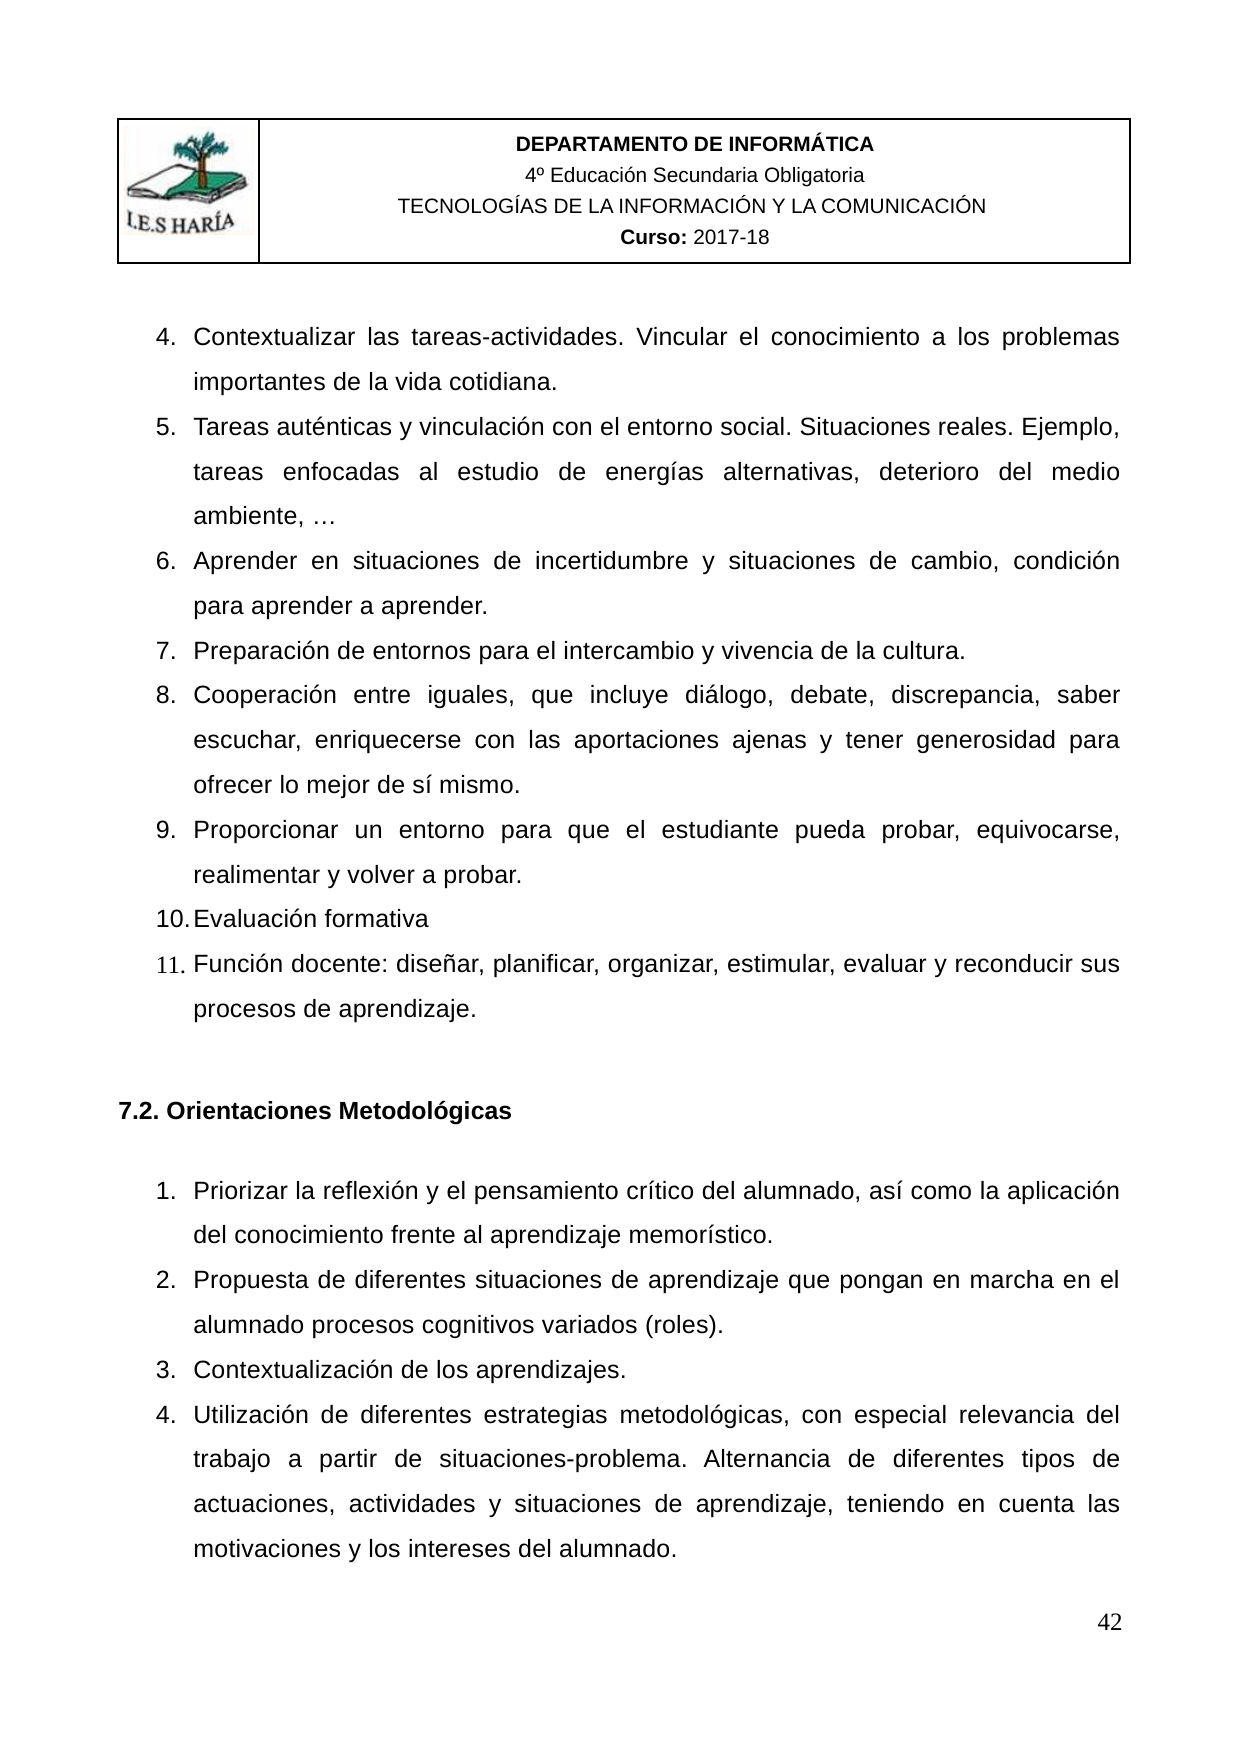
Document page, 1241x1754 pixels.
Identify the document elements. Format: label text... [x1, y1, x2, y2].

picture [123, 126, 254, 235]
list Aprender en situaciones de incertidumbre y situaciones de cambio, condición para aprender a aprender. [156, 546, 1122, 621]
subtitle 7.2. Orientaciones Metodológicas [118, 1096, 1122, 1125]
list Proporcionar un entorno para que el estudiante pueda probar, equivocarse, realimentar y volver a probar. [156, 815, 1122, 889]
list Priorizar la reflexión y el pensamiento crítico del alumnado, así como la aplicación del conocimiento frente al aprendizaje memorístico. [156, 1176, 1122, 1250]
list Contextualización de los aprendizajes. [156, 1355, 1122, 1385]
list Preparación de entornos para el intercambio y vivencia de la cultura. [156, 636, 1122, 666]
list Contextualizar las tareas-actividades. Vincular el conocimiento a los problemas importantes de la vida cotidiana. [156, 322, 1122, 397]
list Propuesta de diferentes situaciones de aprendizaje que pongan en marcha en el alumnado procesos cognitivos variados (roles). [156, 1265, 1122, 1340]
list Función docente: diseñar, planificar, organizar, estimular, evaluar y reconducir sus procesos de aprendizaje. [156, 949, 1122, 1024]
list Evaluación formativa [156, 904, 1122, 934]
list Cooperación entre iguales, que incluye diálogo, debate, discrepancia, saber escuchar, enriquecerse con las aportaciones ajenas y tener generosidad para ofrecer lo mejor de sí mismo. [156, 680, 1122, 800]
list Utilización de diferentes estrategias metodológicas, con especial relevancia del trabajo a partir de situaciones-problema. Alternancia de diferentes tipos de actuaciones, actividades y situaciones de aprendizaje, teniendo en cuenta las motivaciones y los intereses del alumnado. [156, 1400, 1122, 1564]
list Tareas auténticas y vinculación con el entorno social. Situaciones reales. Ejemplo, tareas enfocadas al estudio de energías alternativas, deterioro del medio ambiente, … [156, 412, 1122, 531]
